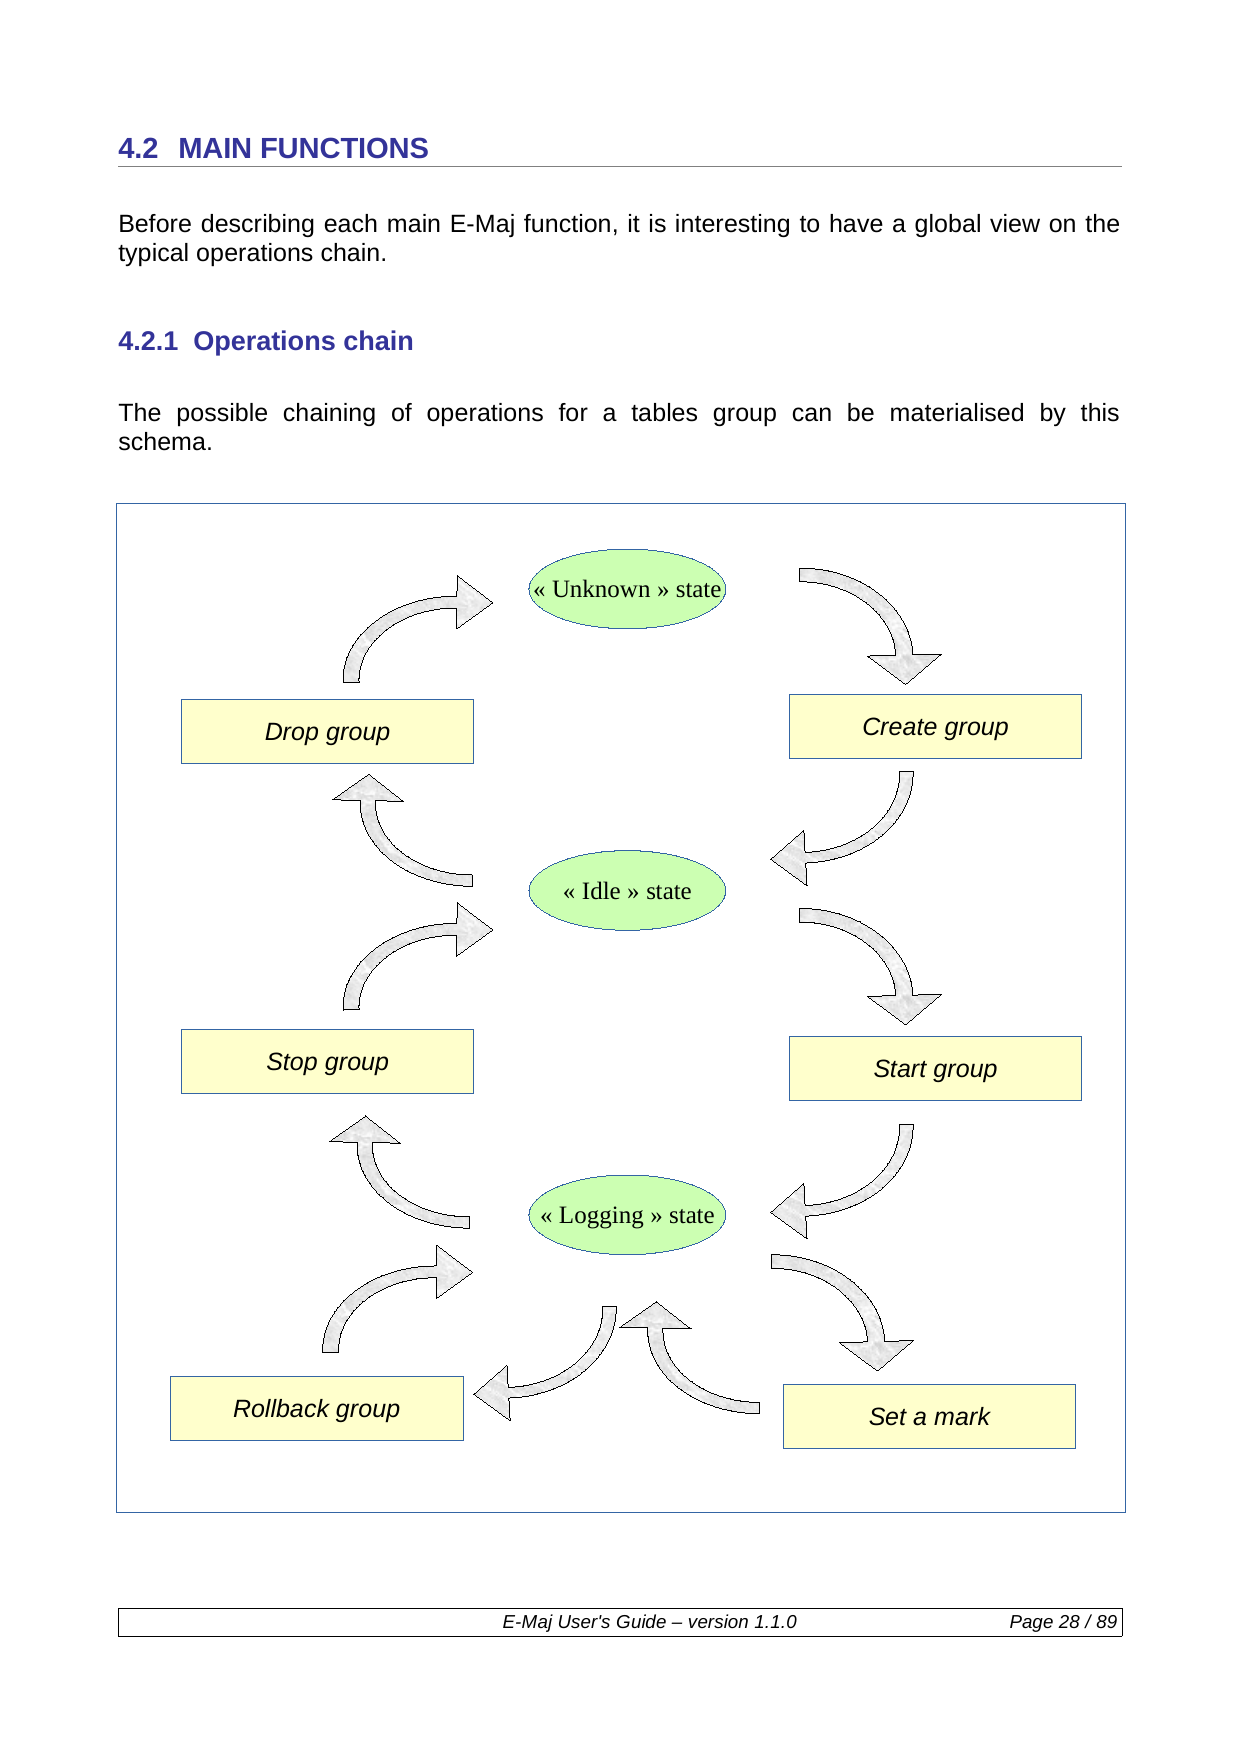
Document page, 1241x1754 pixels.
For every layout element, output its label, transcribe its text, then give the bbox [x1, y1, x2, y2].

picture [772, 1254, 912, 1370]
picture [770, 1125, 913, 1237]
picture [475, 1307, 616, 1420]
text Before describing each main E-Maj function, it is interesting to have a global view on the typical operations chain. [118, 209, 1122, 267]
picture [343, 903, 493, 1009]
subtitle Main functions [118, 131, 1122, 166]
text The possible chaining of operations for a tables group can be materialised by this schema. [118, 398, 1122, 456]
picture [343, 575, 493, 682]
picture [322, 1245, 473, 1352]
picture [330, 1116, 469, 1228]
picture [333, 774, 473, 886]
picture [620, 1301, 759, 1413]
picture [800, 568, 939, 684]
subtitle Operations chain [118, 325, 1122, 356]
picture [770, 772, 913, 884]
picture [800, 908, 940, 1024]
